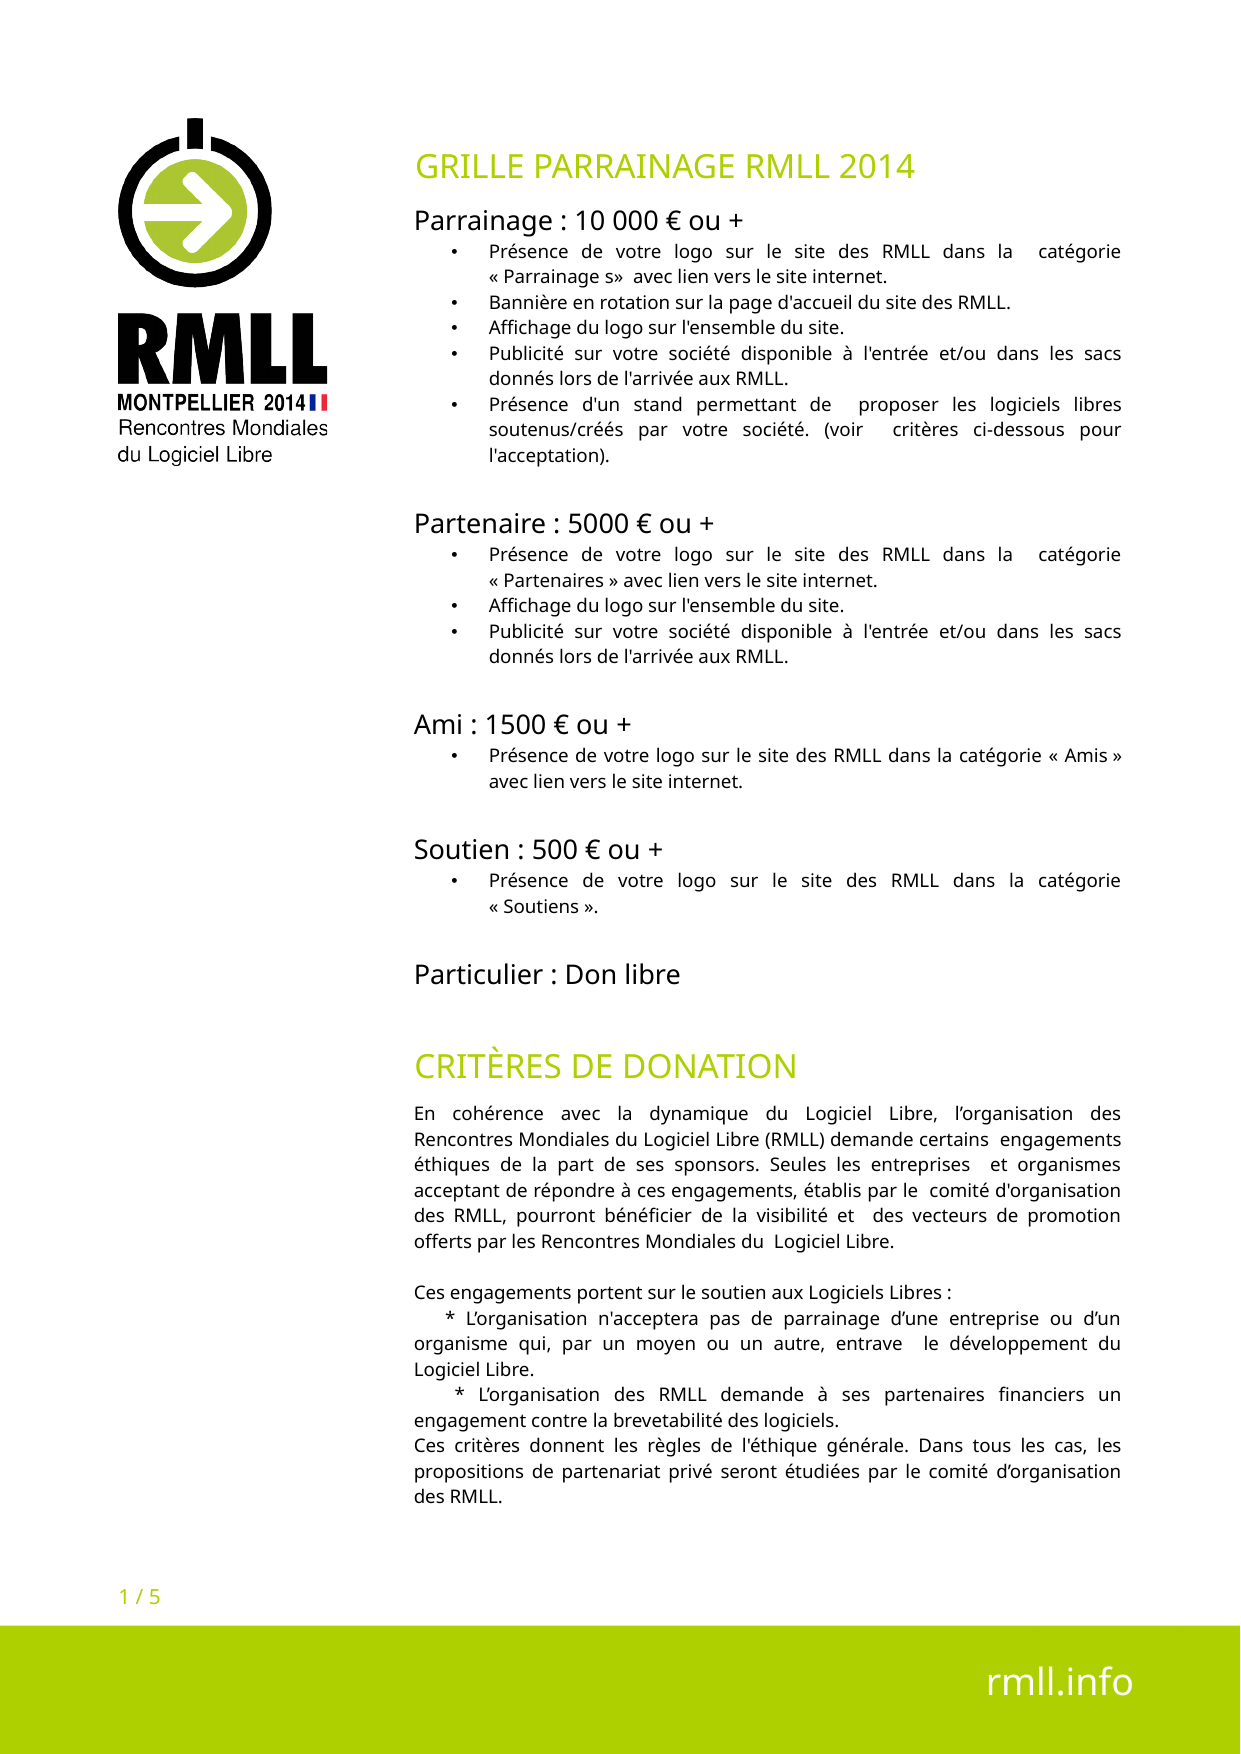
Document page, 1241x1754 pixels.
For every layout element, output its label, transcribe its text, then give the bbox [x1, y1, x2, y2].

list Présence d'un stand permettant de proposer les logiciels libres soutenus/créés par votre société. (voir critères ci-dessous pour l'acceptation). [451, 391, 1122, 468]
text En cohérence avec la dynamique du Logiciel Libre, l’organisation des Rencontres Mondiales du Logiciel Libre (RMLL) demande certains engagements éthiques de la part de ses sponsors. Seules les entreprises et organismes acceptant de répondre à ces engagements, établis par le comité d'organisation des RMLL, pourront bénéficier de la visibilité et des vecteurs de promotion offerts par les Rencontres Mondiales du Logiciel Libre. [413, 1101, 1122, 1254]
list Publicité sur votre société disponible à l'entrée et/ou dans les sacs donnés lors de l'arrivée aux RMLL. [451, 340, 1122, 391]
subtitle Grille PARRAINAGE RMLL 2014 [415, 143, 1122, 188]
list Présence de votre logo sur le site des RMLL dans la catégorie « Amis » avec lien vers le site internet. [451, 743, 1122, 794]
picture [118, 118, 328, 466]
text * L’organisation n'acceptera pas de parrainage d’une entreprise ou d’un organisme qui, par un moyen ou un autre, entrave le développement du Logiciel Libre. [413, 1305, 1122, 1381]
subtitle Critères de donation [414, 1043, 1122, 1088]
list Publicité sur votre société disponible à l'entrée et/ou dans les sacs donnés lors de l'arrivée aux RMLL. [451, 618, 1122, 669]
list Présence de votre logo sur le site des RMLL dans la catégorie « Parrainage s» avec lien vers le site internet. [451, 238, 1122, 289]
list Bannière en rotation sur la page d'accueil du site des RMLL. [451, 289, 1122, 314]
text Parrainage : 10 000 € ou + [413, 201, 1122, 238]
text Ces critères donnent les règles de l'éthique générale. Dans tous les cas, les propositions de partenariat privé seront étudiées par le comité d’organisation des RMLL. [413, 1432, 1122, 1509]
list Affichage du logo sur l'ensemble du site. [451, 592, 1122, 618]
text Ces engagements portent sur le soutien aux Logiciels Libres : [413, 1279, 1122, 1305]
text Soutien : 500 € ou + [413, 831, 1122, 867]
text Ami : 1500 € ou + [413, 706, 1122, 743]
text Particulier : Don libre [413, 955, 1122, 992]
list Affichage du logo sur l'ensemble du site. [451, 314, 1122, 340]
list Présence de votre logo sur le site des RMLL dans la catégorie « Soutiens ». [451, 867, 1122, 918]
text Partenaire : 5000 € ou + [413, 504, 1122, 541]
text * L’organisation des RMLL demande à ses partenaires financiers un engagement contre la brevetabilité des logiciels. [413, 1381, 1122, 1432]
list Présence de votre logo sur le site des RMLL dans la catégorie « Partenaires » avec lien vers le site internet. [451, 541, 1122, 592]
